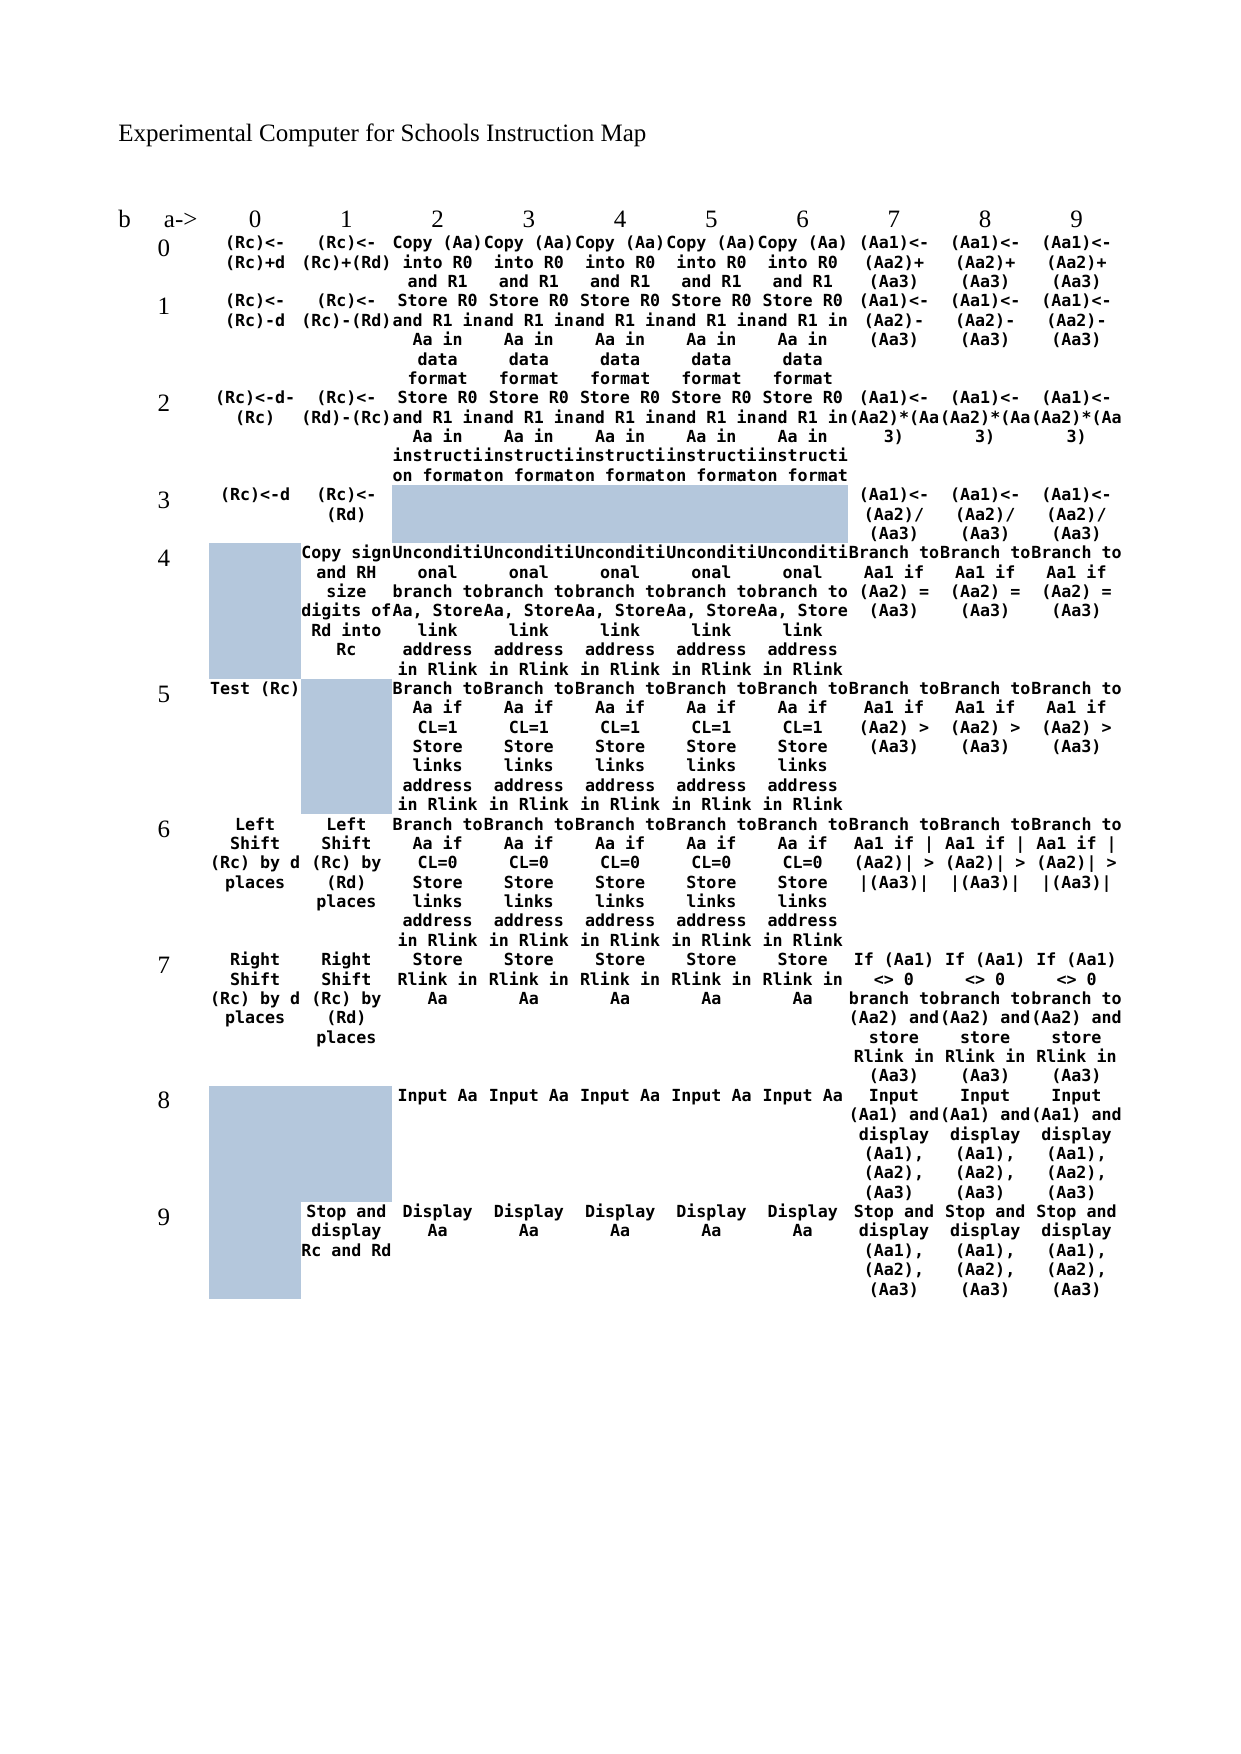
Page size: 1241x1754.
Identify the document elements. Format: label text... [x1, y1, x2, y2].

table_cell Store Rlink in Aa [666, 950, 757, 1086]
table_cell Branch to Aa1 if (Aa2) = (Aa3) [939, 543, 1031, 679]
table_header 1 [301, 204, 392, 233]
table_cell Branch to Aa if CL=0 Store links address in Rlink [574, 814, 666, 950]
table_cell Branch to Aa if CL=1 Store links address in Rlink [574, 679, 666, 814]
table_cell Copy (Aa) into R0 and R1 [574, 233, 666, 291]
table_cell Stop and display Rc and Rd [301, 1202, 392, 1299]
table_cell Branch to Aa if CL=1 Store links address in Rlink [666, 679, 757, 814]
table_cell Display Aa [574, 1202, 666, 1299]
table_cell Store R0 and R1 in Aa in instruction format [757, 388, 848, 485]
table_cell Stop and display (Aa1), (Aa2), (Aa3) [848, 1202, 939, 1299]
table_cell If (Aa1) <> 0 branch to (Aa2) and store Rlink in (Aa3) [848, 950, 939, 1086]
table_cell Input Aa [574, 1086, 666, 1202]
table_cell Copy (Aa) into R0 and R1 [757, 233, 848, 291]
table_cell Display Aa [483, 1202, 574, 1299]
table_cell Unconditional branch to Aa, Store link address in Rlink [666, 543, 757, 679]
table_cell Display Aa [757, 1202, 848, 1299]
table_cell (Aa1)<-(Aa2)*(Aa3) [939, 388, 1031, 485]
table_cell (Aa1)<-(Aa2)-(Aa3) [1031, 291, 1122, 388]
table_header b [118, 204, 164, 233]
table_cell Branch to Aa1 if (Aa2) = (Aa3) [1031, 543, 1122, 679]
table_cell Left Shift (Rc) by d places [209, 814, 301, 950]
table_cell (Aa1)<-(Aa2)+(Aa3) [939, 233, 1031, 291]
table_cell Store Rlink in Aa [483, 950, 574, 1086]
table_header 4 [574, 204, 666, 233]
table_cell Input Aa [392, 1086, 483, 1202]
table_cell Left Shift (Rc) by (Rd) places [301, 814, 392, 950]
table_cell Right Shift (Rc) by d places [209, 950, 301, 1086]
table_cell Stop and display (Aa1), (Aa2), (Aa3) [1031, 1202, 1122, 1299]
table_cell 5 [118, 679, 209, 814]
table_cell [574, 485, 666, 543]
table_cell Branch to Aa if CL=1 Store links address in Rlink [392, 679, 483, 814]
table_cell If (Aa1) <> 0 branch to (Aa2) and store Rlink in (Aa3) [1031, 950, 1122, 1086]
table_cell (Aa1)<-(Aa2)+(Aa3) [848, 233, 939, 291]
table_cell Store R0 and R1 in Aa in instruction format [392, 388, 483, 485]
table_cell 4 [118, 543, 209, 679]
table_cell Branch to Aa if CL=1 Store links address in Rlink [483, 679, 574, 814]
table_cell Store Rlink in Aa [757, 950, 848, 1086]
table_cell Store R0 and R1 in Aa in data format [757, 291, 848, 388]
table_cell 7 [118, 950, 209, 1086]
table_cell Branch to Aa if CL=1 Store links address in Rlink [757, 679, 848, 814]
table_cell Unconditional branch to Aa, Store link address in Rlink [574, 543, 666, 679]
table_cell (Aa1)<-(Aa2)/(Aa3) [848, 485, 939, 543]
table_cell (Rc)<-(Rc)+d [209, 233, 301, 291]
table_header a-> [164, 204, 209, 233]
table_cell Input (Aa1) and display (Aa1),(Aa2),(Aa3) [848, 1086, 939, 1202]
table_cell (Rc)<-(Rc)-d [209, 291, 301, 388]
table_header 6 [757, 204, 848, 233]
table_cell Stop and display (Aa1), (Aa2), (Aa3) [939, 1202, 1031, 1299]
table_cell [301, 679, 392, 814]
table_cell Store R0 and R1 in Aa in instruction format [666, 388, 757, 485]
table_cell Input Aa [483, 1086, 574, 1202]
table_cell (Aa1)<-(Aa2)/(Aa3) [1031, 485, 1122, 543]
table_cell (Aa1)<-(Aa2)-(Aa3) [939, 291, 1031, 388]
table_cell Branch to Aa if CL=0 Store links address in Rlink [666, 814, 757, 950]
table_cell Store R0 and R1 in Aa in instruction format [483, 388, 574, 485]
table_cell (Aa1)<-(Aa2)-(Aa3) [848, 291, 939, 388]
table_cell Input (Aa1) and display (Aa1),(Aa2),(Aa3) [1031, 1086, 1122, 1202]
table_cell 9 [118, 1202, 209, 1299]
text Experimental Computer for Schools Instruction Map [118, 118, 1122, 147]
table_cell Copy (Aa) into R0 and R1 [666, 233, 757, 291]
table_cell Store Rlink in Aa [574, 950, 666, 1086]
table_cell Copy sign and RH size digits of Rd into Rc [301, 543, 392, 679]
table_cell Branch to Aa if CL=0 Store links address in Rlink [483, 814, 574, 950]
table_cell 1 [118, 291, 209, 388]
table_cell Branch to Aa1 if (Aa2) > (Aa3) [1031, 679, 1122, 814]
table_cell [757, 485, 848, 543]
table_cell (Rc)<-d-(Rc) [209, 388, 301, 485]
table_cell [392, 485, 483, 543]
table_cell 2 [118, 388, 209, 485]
table_cell (Aa1)<-(Aa2)*(Aa3) [1031, 388, 1122, 485]
table_cell Input Aa [666, 1086, 757, 1202]
table_cell [483, 485, 574, 543]
table_cell Store R0 and R1 in Aa in data format [483, 291, 574, 388]
table_cell (Rc)<-d [209, 485, 301, 543]
table_cell Unconditional branch to Aa, Store link address in Rlink [392, 543, 483, 679]
table_cell Store R0 and R1 in Aa in instruction format [574, 388, 666, 485]
table_cell Store R0 and R1 in Aa in data format [666, 291, 757, 388]
table_cell [301, 1086, 392, 1202]
table_header 2 [392, 204, 483, 233]
table_cell Branch to Aa1 if (Aa2) = (Aa3) [848, 543, 939, 679]
table_cell 0 [118, 233, 209, 291]
table_cell (Aa1)<-(Aa2)/(Aa3) [939, 485, 1031, 543]
table_cell Unconditional branch to Aa, Store link address in Rlink [483, 543, 574, 679]
table_header 9 [1031, 204, 1122, 233]
table_cell 3 [118, 485, 209, 543]
table_cell Store R0 and R1 in Aa in data format [392, 291, 483, 388]
table_header 5 [666, 204, 757, 233]
table_cell Input Aa [757, 1086, 848, 1202]
table_cell Display Aa [666, 1202, 757, 1299]
table_cell Branch to Aa1 if |(Aa2)| > |(Aa3)| [848, 814, 939, 950]
table_cell (Rc)<-(Rd) [301, 485, 392, 543]
table_cell (Aa1)<-(Aa2)*(Aa3) [848, 388, 939, 485]
table_cell Display Aa [392, 1202, 483, 1299]
table_cell (Rc)<-(Rc)+(Rd) [301, 233, 392, 291]
table_cell Copy (Aa) into R0 and R1 [483, 233, 574, 291]
table_cell [209, 543, 301, 679]
table_cell Branch to Aa1 if (Aa2) > (Aa3) [939, 679, 1031, 814]
table_cell Branch to Aa if CL=0 Store links address in Rlink [757, 814, 848, 950]
table_cell Branch to Aa1 if |(Aa2)| > |(Aa3)| [939, 814, 1031, 950]
table_cell Store Rlink in Aa [392, 950, 483, 1086]
table_cell [209, 1202, 301, 1299]
table_cell Test (Rc) [209, 679, 301, 814]
table_cell (Rc)<-(Rc)-(Rd) [301, 291, 392, 388]
table_cell Copy (Aa) into R0 and R1 [392, 233, 483, 291]
table_header 8 [939, 204, 1031, 233]
table_cell (Aa1)<-(Aa2)+(Aa3) [1031, 233, 1122, 291]
table_cell If (Aa1) <> 0 branch to (Aa2) and store Rlink in (Aa3) [939, 950, 1031, 1086]
table_cell [666, 485, 757, 543]
table_cell Store R0 and R1 in Aa in data format [574, 291, 666, 388]
table_cell Branch to Aa if CL=0 Store links address in Rlink [392, 814, 483, 950]
table_header 7 [848, 204, 939, 233]
table_cell Unconditional branch to Aa, Store link address in Rlink [757, 543, 848, 679]
table_cell (Rc)<-(Rd)-(Rc) [301, 388, 392, 485]
table_cell Input (Aa1) and display (Aa1),(Aa2),(Aa3) [939, 1086, 1031, 1202]
table_header 0 [209, 204, 301, 233]
table_cell 6 [118, 814, 209, 950]
table_cell Right Shift (Rc) by (Rd) places [301, 950, 392, 1086]
table_cell Branch to Aa1 if |(Aa2)| > |(Aa3)| [1031, 814, 1122, 950]
table_cell 8 [118, 1086, 209, 1202]
table_header 3 [483, 204, 574, 233]
table_cell [209, 1086, 301, 1202]
table_cell Branch to Aa1 if (Aa2) > (Aa3) [848, 679, 939, 814]
